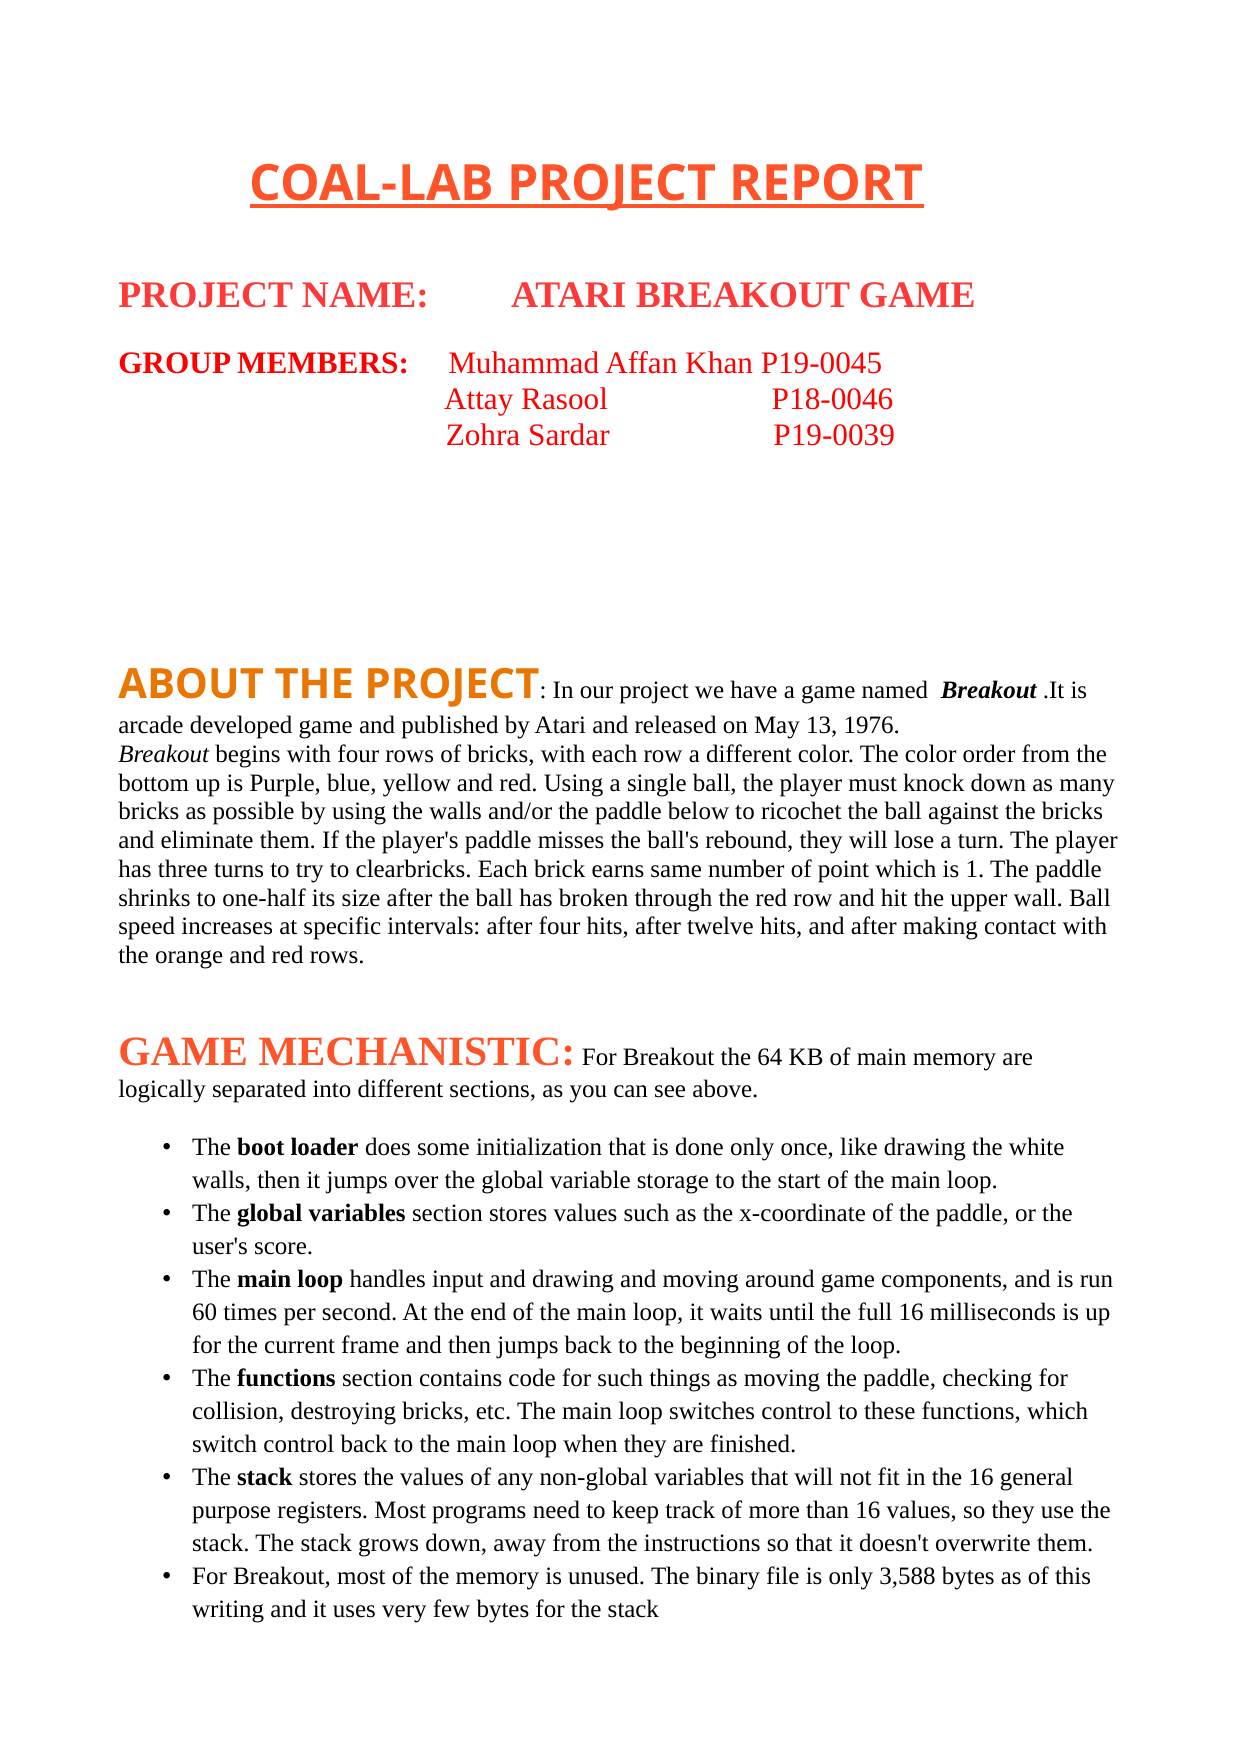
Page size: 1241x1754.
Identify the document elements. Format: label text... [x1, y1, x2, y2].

text Attay Rasool P18-0046 [118, 380, 1122, 416]
text Breakout begins with four rows of bricks, with each row a different color. The color order from the bottom up is Purple, blue, yellow and red. Using a single ball, the player must knock down as many bricks as possible by using the walls and/or the paddle below to ricochet the ball against the bricks and eliminate them. If the player's paddle misses the ball's rebound, they will lose a turn. The player has three turns to try to clearbricks. Each brick earns same number of point which is 1. The paddle shrinks to one-half its size after the ball has broken through the red row and hit the upper wall. Ball speed increases at specific intervals: after four hits, after twelve hits, and after making contact with the orange and red rows. [118, 739, 1122, 969]
text Zohra Sardar P19-0039 [118, 416, 1122, 452]
text PROJECT NAME: ATARI BREAKOUT GAME [118, 272, 1122, 316]
text GAME MECHANISTIC: For Breakout the 64 KB of main memory are logically separated into different sections, as you can see above. [118, 1026, 1122, 1103]
text GROUP MEMBERS: Muhammad Affan Khan P19-0045 [118, 344, 1122, 380]
list The boot loader does some initialization that is done only once, like drawing the white walls, then it jumps over the global variable storage to the start of the main loop. [162, 1132, 1122, 1194]
list The global variables section stores values such as the x-coordinate of the paddle, or the user's score. [162, 1198, 1122, 1260]
list The functions section contains code for such things as moving the paddle, checking for collision, destroying bricks, etc. The main loop switches control to these functions, which switch control back to the main loop when they are finished. [162, 1363, 1122, 1458]
text COAL-LAB PROJECT REPORT [118, 147, 1122, 215]
text ABOUT THE PROJECT: In our project we have a game named Breakout .It is arcade developed game and published by Atari and released on May 13, 1976. [118, 653, 1122, 739]
list The main loop handles input and drawing and moving around game components, and is run 60 times per second. At the end of the main loop, it waits until the full 16 milliseconds is up for the current frame and then jumps back to the beginning of the loop. [162, 1264, 1122, 1359]
list The stack stores the values of any non-global variables that will not fit in the 16 general purpose registers. Most programs need to keep track of more than 16 values, so they use the stack. The stack grows down, away from the instructions so that it doesn't overwrite them. [162, 1462, 1122, 1557]
list For Breakout, most of the memory is unused. The binary file is only 3,588 bytes as of this writing and it uses very few bytes for the stack [162, 1561, 1122, 1623]
